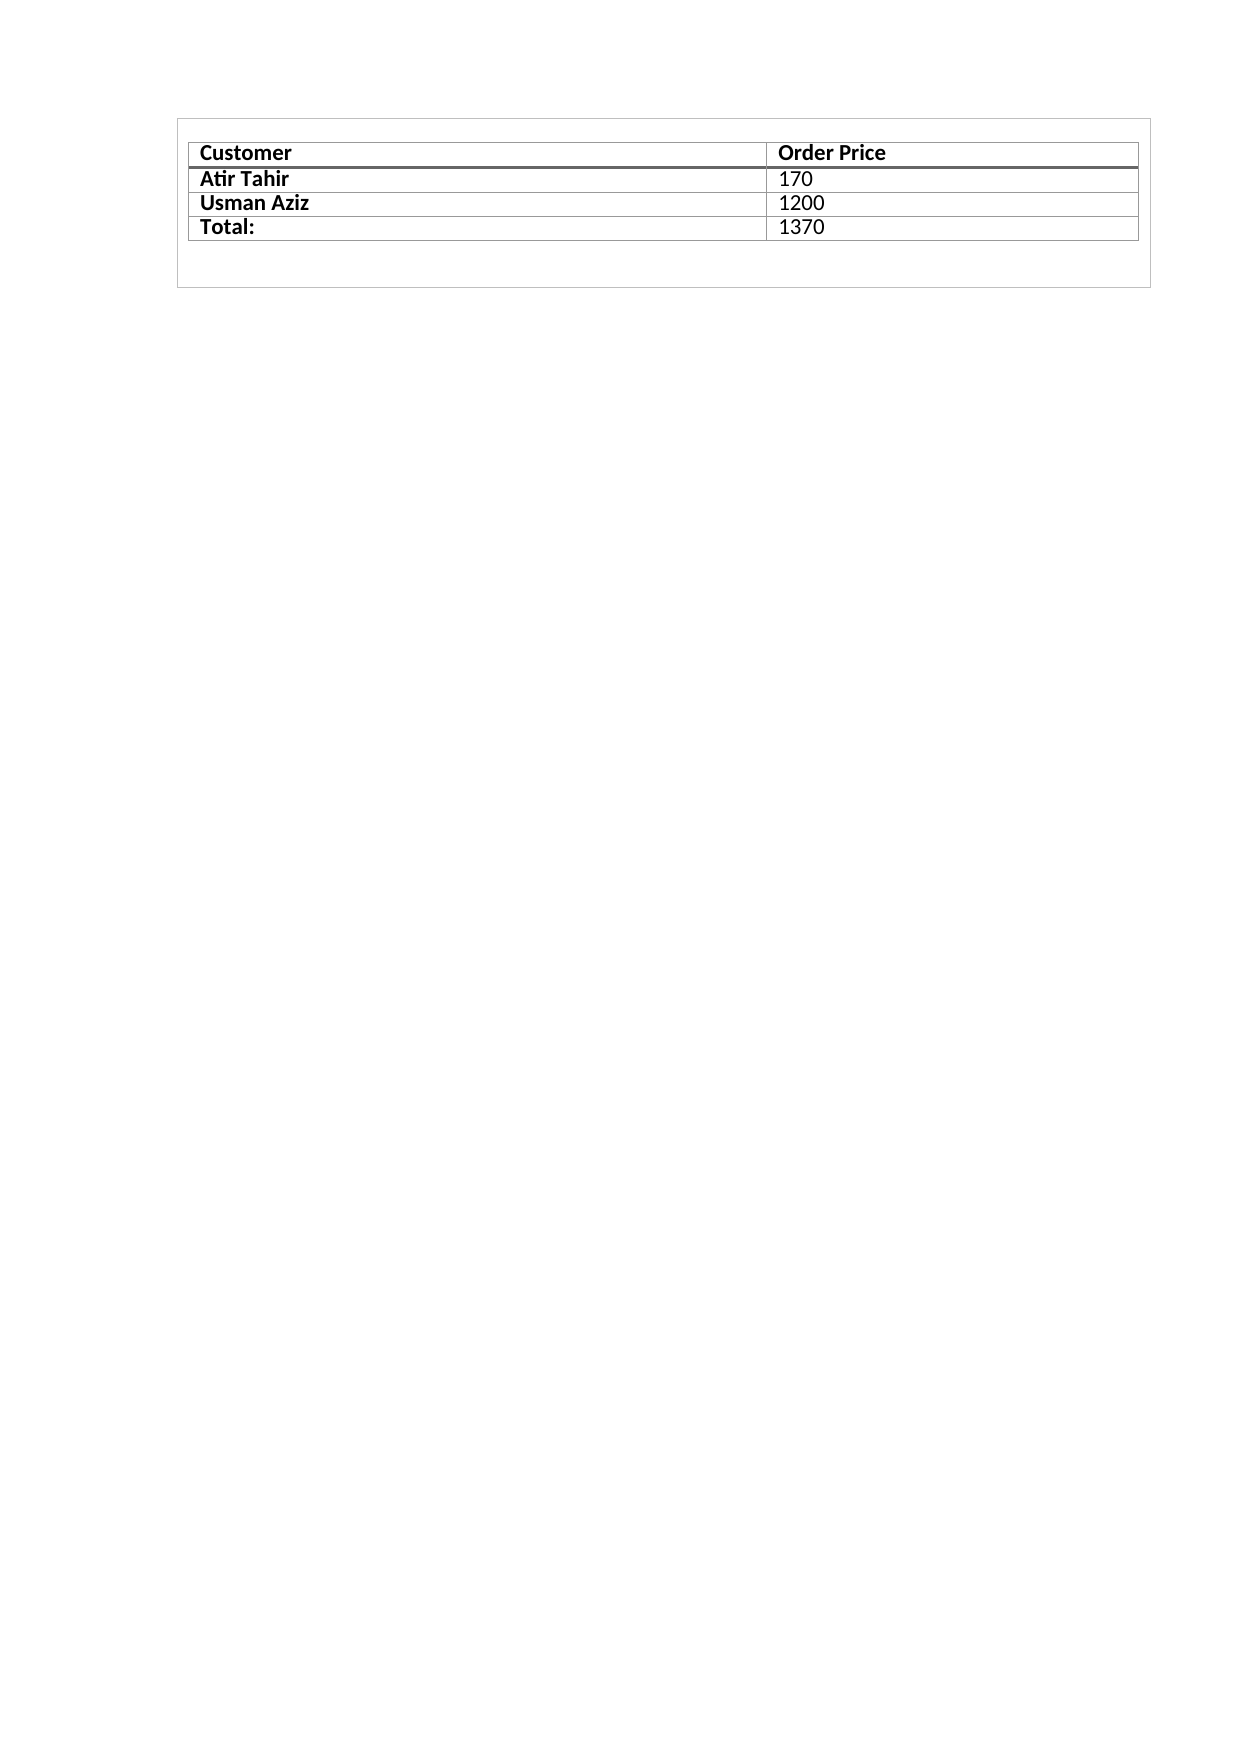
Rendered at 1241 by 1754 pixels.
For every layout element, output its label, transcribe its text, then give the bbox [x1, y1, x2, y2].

table_cell Total: [189, 217, 766, 240]
table_header Customer [189, 143, 766, 166]
table_cell Atir Tahir [189, 169, 766, 192]
table_cell Usman Aziz [189, 193, 766, 216]
table_header Order Price [767, 143, 1138, 166]
table_header [178, 119, 1150, 287]
table_cell 1200 [767, 193, 1138, 216]
table_cell 1370 [767, 217, 1138, 240]
table_cell 170 [767, 169, 1138, 192]
